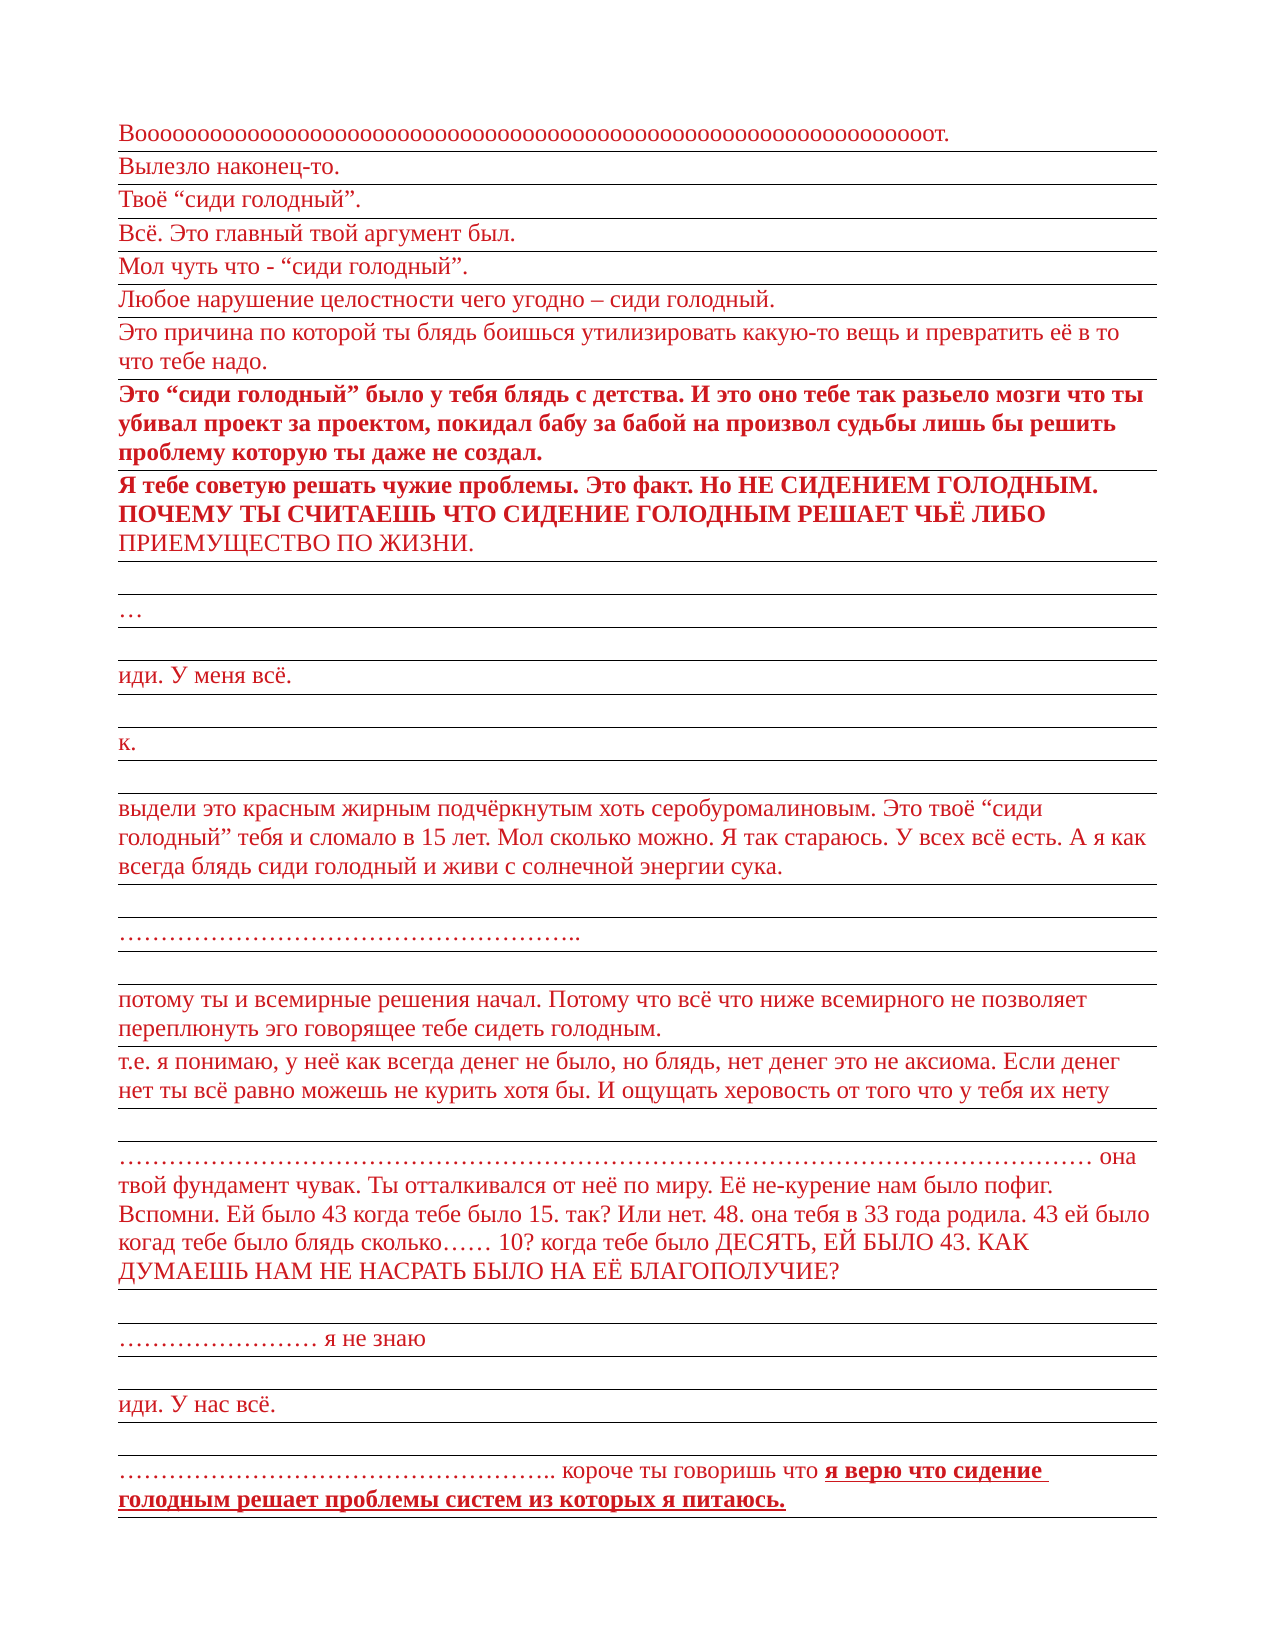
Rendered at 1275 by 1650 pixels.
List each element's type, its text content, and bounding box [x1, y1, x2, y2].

text Любое нарушение целостности чего угодно – сиди голодный. [118, 285, 1157, 317]
text выдели это красным жирным подчёркнутым хоть серобуромалиновым. Это твоё “сиди голодный” тебя и сломало в 15 лет. Мол сколько можно. Я так стараюсь. У всех всё есть. А я как всегда блядь сиди голодный и живи с солнечной энергии сука. [118, 794, 1157, 884]
text … [118, 595, 1157, 627]
text …………………… я не знаю [118, 1324, 1157, 1356]
text Твоё “сиди голодный”. [118, 185, 1157, 218]
text Мол чуть что - “сиди голодный”. [118, 252, 1157, 284]
text иди. У меня всё. [118, 661, 1157, 694]
text Я тебе советую решать чужие проблемы. Это факт. Но НЕ СИДЕНИЕМ ГОЛОДНЫМ. ПОЧЕМУ ТЫ СЧИТАЕШЬ ЧТО СИДЕНИЕ ГОЛОДНЫМ РЕШАЕТ ЧЬЁ ЛИБО ПРИЕМУЩЕСТВО ПО ЖИЗНИ. [118, 471, 1157, 561]
text потому ты и всемирные решения начал. Потому что всё что ниже всемирного не позволяет переплюнуть эго говорящее тебе сидеть голодным. [118, 985, 1157, 1046]
text Вылезло наконец-то. [118, 152, 1157, 184]
text …………………………………………….. короче ты говоришь что я верю что сидение голодным решает проблемы систем из которых я питаюсь. [118, 1456, 1157, 1517]
text Это “сиди голодный” было у тебя блядь с детства. И это оно тебе так разьело мозги что ты убивал проект за проектом, покидал бабу за бабой на произвол судьбы лишь бы решить проблему которую ты даже не создал. [118, 380, 1157, 470]
text Всё. Это главный твой аргумент был. [118, 219, 1157, 251]
text иди. У нас всё. [118, 1390, 1157, 1422]
text т.е. я понимаю, у неё как всегда денег не было, но блядь, нет денег это не аксиома. Если денег нет ты всё равно можешь не курить хотя бы. И ощущать херовость от того что у тебя их нету [118, 1047, 1157, 1108]
text ……………………………………………….. [118, 918, 1157, 951]
text ……………………………………………………………………………………………………… она твой фундамент чувак. Ты отталкивался от неё по миру. Её не-курение нам было пофиг. Вспомни. Ей было 43 когда тебе было 15. так? Или нет. 48. она тебя в 33 года родила. 43 ей было когад тебе было блядь сколько…… 10? когда тебе было ДЕСЯТЬ, ЕЙ БЫЛО 43. КАК ДУМАЕШЬ НАМ НЕ НАСРАТЬ БЫЛО НА ЕЁ БЛАГОПОЛУЧИЕ? [118, 1142, 1157, 1289]
text Воооооооооооооооооооооооооооооооооооооооооооооооооооооооооооооооот. [118, 118, 1157, 151]
text Это причина по которой ты блядь боишься утилизировать какую-то вещь и превратить её в то что тебе надо. [118, 318, 1157, 379]
text к. [118, 728, 1157, 760]
